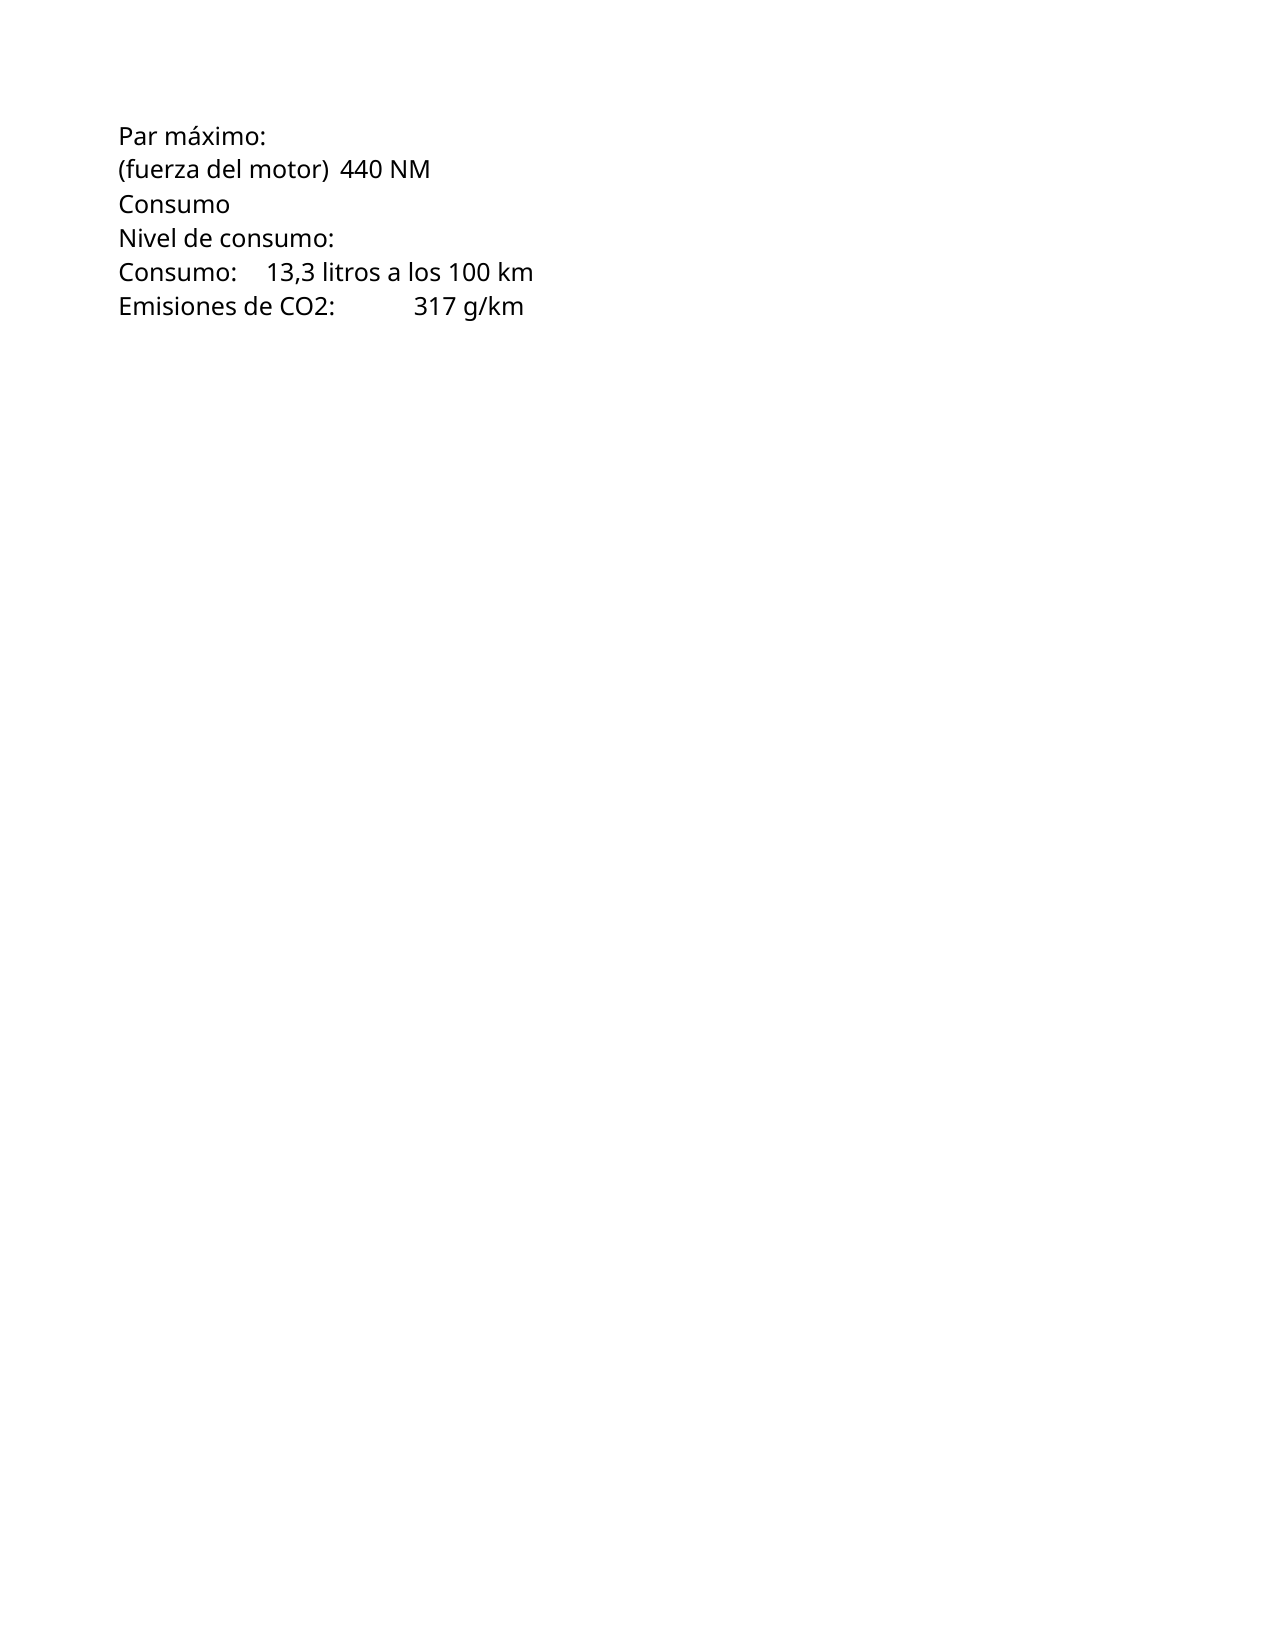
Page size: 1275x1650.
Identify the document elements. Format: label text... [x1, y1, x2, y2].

text Consumo [118, 186, 1157, 220]
text Consumo: 13,3 litros a los 100 km [118, 254, 1157, 288]
text Emisiones de CO2: 317 g/km [118, 288, 1157, 322]
text (fuerza del motor) 440 NM [118, 152, 1157, 186]
text Nivel de consumo: [118, 220, 1157, 254]
text Par máximo: [118, 118, 1157, 152]
